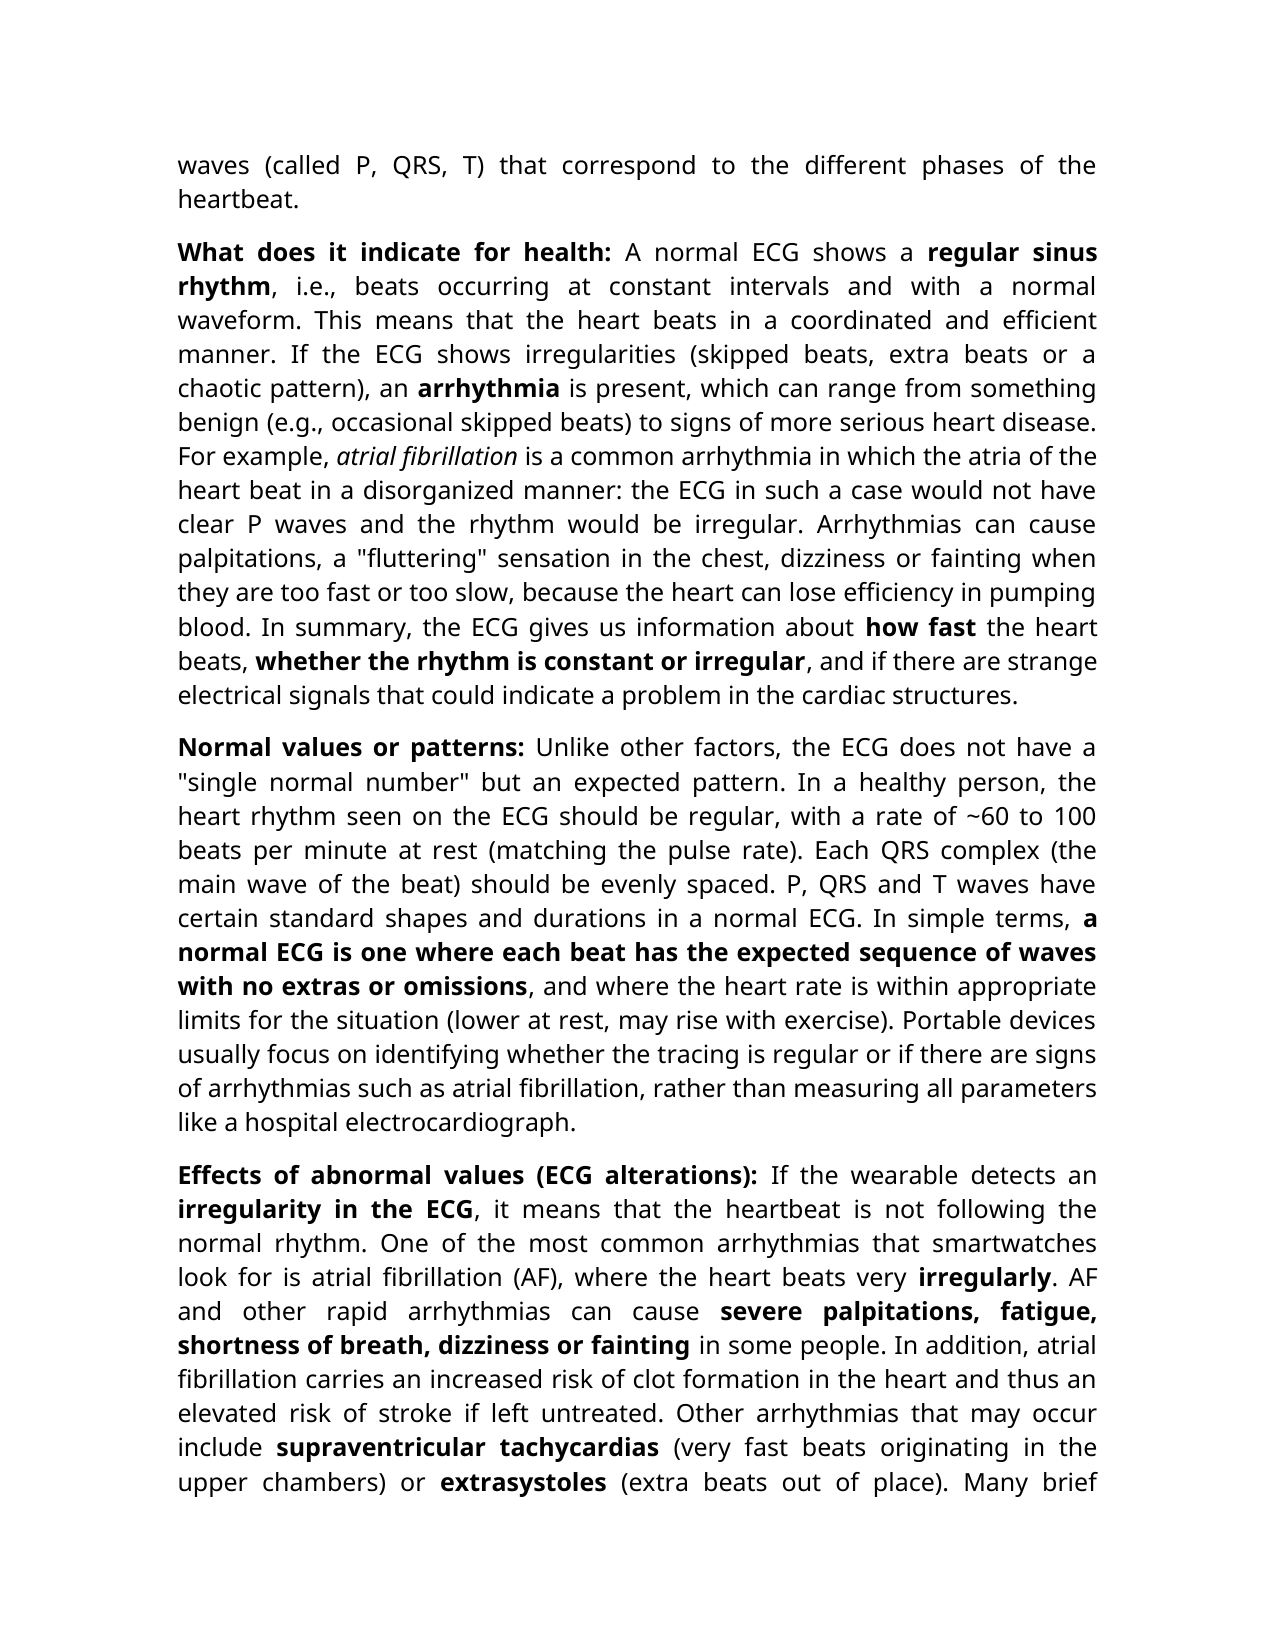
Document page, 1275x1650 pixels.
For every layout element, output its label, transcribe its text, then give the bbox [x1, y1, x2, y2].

text Effects of abnormal values (ECG alterations): If the wearable detects an irregularity in the ECG, it means that the heartbeat is not following the normal rhythm. One of the most common arrhythmias that smartwatches look for is atrial fibrillation (AF), where the heart beats very irregularly. AF and other rapid arrhythmias can cause severe palpitations, fatigue, shortness of breath, dizziness or fainting in some people. In addition, atrial fibrillation carries an increased risk of clot formation in the heart and thus an elevated risk of stroke if left untreated. Other arrhythmias that may occur include supraventricular tachycardias (very fast beats originating in the upper chambers) or extrasystoles (extra beats out of place). Many brief [177, 1158, 1098, 1498]
text waves (called P, QRS, T) that correspond to the different phases of the heartbeat. [177, 148, 1098, 216]
text What does it indicate for health: A normal ECG shows a regular sinus rhythm, i.e., beats occurring at constant intervals and with a normal waveform. This means that the heart beats in a coordinated and efficient manner. If the ECG shows irregularities (skipped beats, extra beats or a chaotic pattern), an arrhythmia is present, which can range from something benign (e.g., occasional skipped beats) to signs of more serious heart disease. For example, atrial fibrillation is a common arrhythmia in which the atria of the heart beat in a disorganized manner: the ECG in such a case would not have clear P waves and the rhythm would be irregular. Arrhythmias can cause palpitations, a "fluttering" sensation in the chest, dizziness or fainting when they are too fast or too slow, because the heart can lose efficiency in pumping blood. In summary, the ECG gives us information about how fast the heart beats, whether the rhythm is constant or irregular, and if there are strange electrical signals that could indicate a problem in the cardiac structures. [177, 234, 1098, 711]
text Normal values or patterns: Unlike other factors, the ECG does not have a "single normal number" but an expected pattern. In a healthy person, the heart rhythm seen on the ECG should be regular, with a rate of ~60 to 100 beats per minute at rest (matching the pulse rate). Each QRS complex (the main wave of the beat) should be evenly spaced. P, QRS and T waves have certain standard shapes and durations in a normal ECG. In simple terms, a normal ECG is one where each beat has the expected sequence of waves with no extras or omissions, and where the heart rate is within appropriate limits for the situation (lower at rest, may rise with exercise). Portable devices usually focus on identifying whether the tracing is regular or if there are signs of arrhythmias such as atrial fibrillation, rather than measuring all parameters like a hospital electrocardiograph. [177, 730, 1098, 1139]
